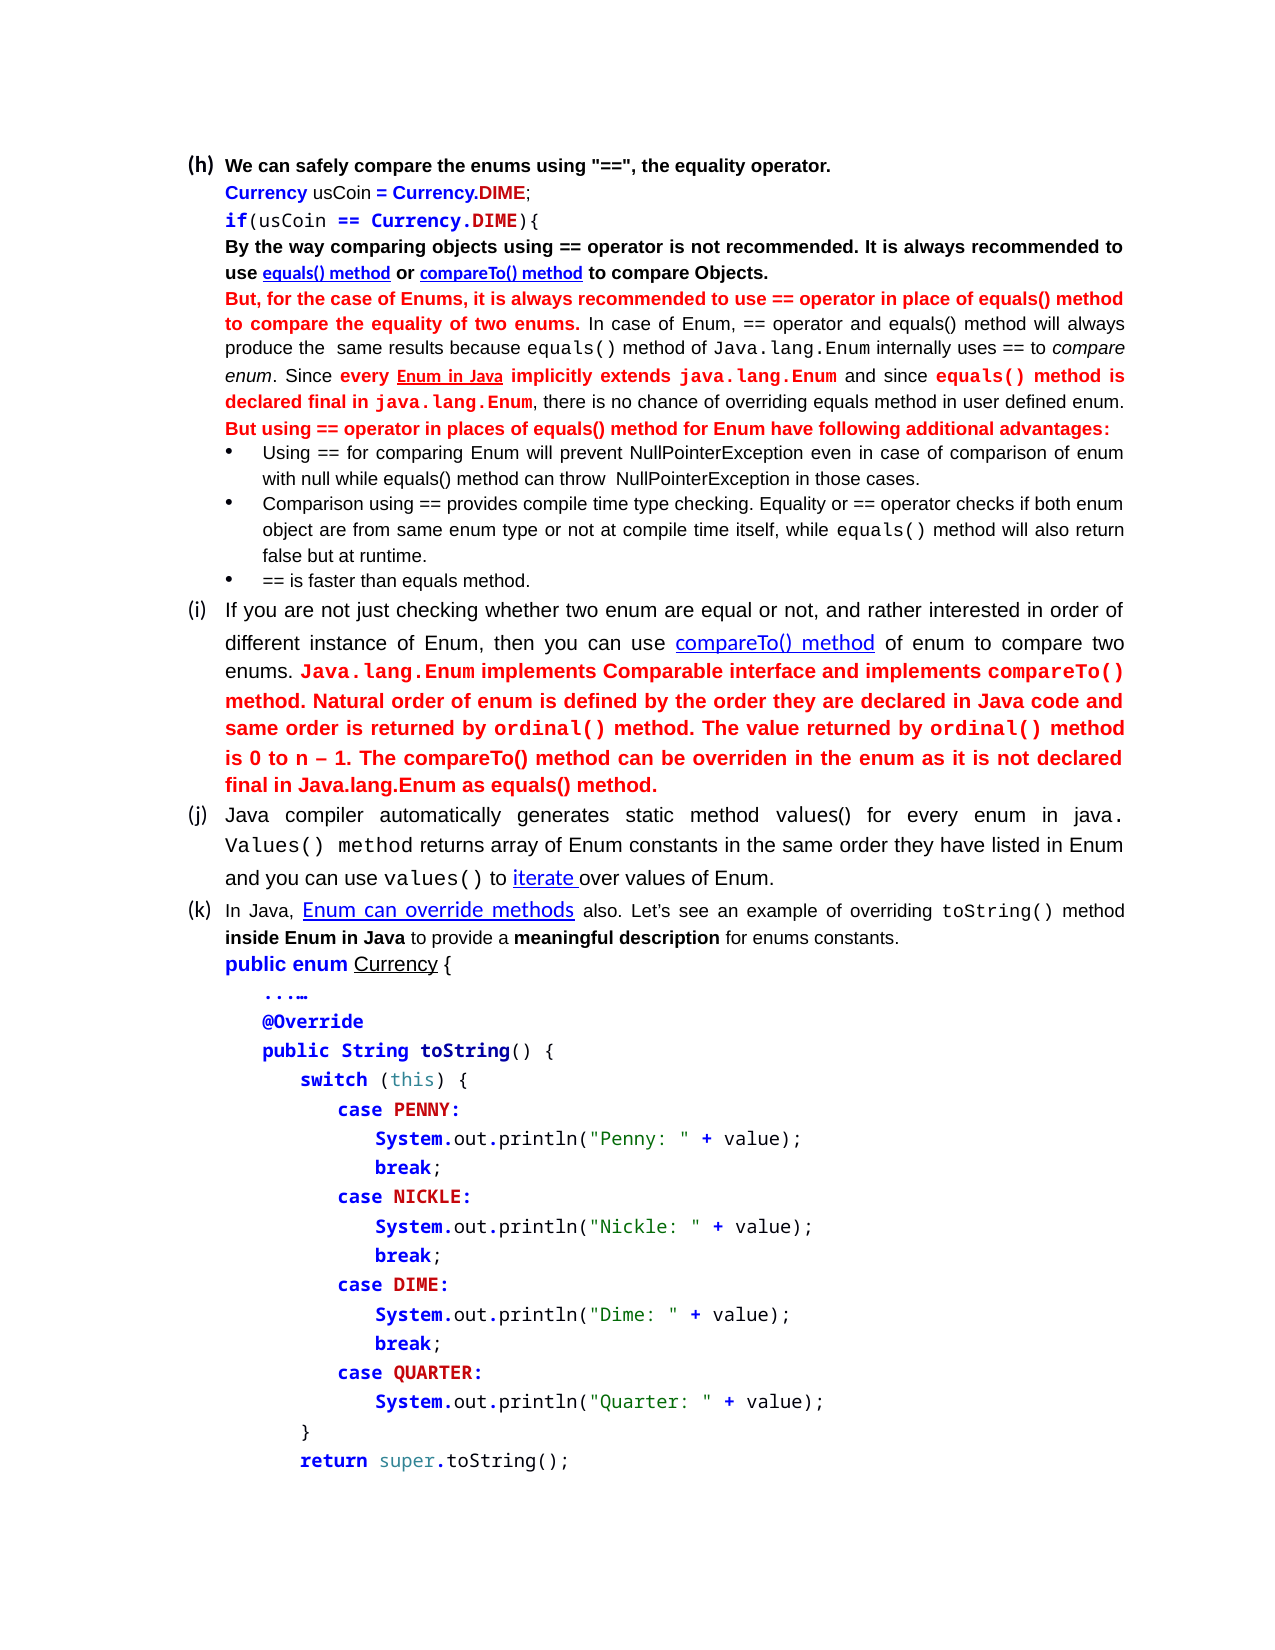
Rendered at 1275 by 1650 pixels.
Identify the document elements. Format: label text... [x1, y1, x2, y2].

list Using == for comparing Enum will prevent NullPointerException even in case of comparison of enum with null while equals() method can throw NullPointerException in those cases. [225, 442, 1125, 489]
list break; [337, 1242, 1125, 1268]
list break; [337, 1154, 1125, 1180]
list } [262, 1418, 1125, 1443]
list System.out.println("Quarter: " + value); [337, 1389, 1125, 1414]
list In Java, Enum can override methods also. Let’s see an example of overriding toString() method inside Enum in Java to provide a meaningful description for enums constants. [187, 895, 1125, 948]
list public enum Currency { [187, 951, 1125, 975]
list ...… [225, 979, 1125, 1004]
list Comparison using == provides compile time type checking. Equality or == operator checks if both enum object are from same enum type or not at compile time itself, while equals() method will also return false but at runtime. [225, 493, 1125, 566]
list System.out.println("Nickle: " + value); [337, 1213, 1125, 1239]
list case PENNY: [300, 1096, 1125, 1122]
list We can safely compare the enums using "==", the equality operator. [187, 150, 1125, 178]
list public String toString() { [225, 1037, 1125, 1063]
list == is faster than equals method. [225, 570, 1125, 592]
list return super.toString(); [262, 1447, 1125, 1473]
list break; [337, 1330, 1125, 1356]
list case QUARTER: [300, 1359, 1125, 1385]
list @Override [225, 1008, 1125, 1034]
list Currency usCoin = Currency.DIME; [187, 182, 1125, 204]
list Java compiler automatically generates static method values() for every enum in java. Values() method returns array of Enum constants in the same order they have listed in Enum and you can use values() to iterate over values of Enum. [187, 801, 1125, 891]
list case DIME: [300, 1272, 1125, 1297]
list System.out.println("Dime: " + value); [337, 1301, 1125, 1326]
list switch (this) { [262, 1067, 1125, 1092]
list System.out.println("Penny: " + value); [337, 1125, 1125, 1151]
list case NICKLE: [300, 1184, 1125, 1209]
list if(usCoin == Currency.DIME){ [187, 207, 1125, 232]
list By the way comparing objects using == operator is not recommended. It is always recommended to use equals() method or compareTo() method to compare Objects. [187, 236, 1125, 284]
list But, for the case of Enums, it is always recommended to use == operator in place of equals() method to compare the equality of two enums. In case of Enum, == operator and equals() method will always produce the same results because equals() method of Java.lang.Enum internally uses == to compare enum. Since every Enum in Java implicitly extends java.lang.Enum and since equals() method is declared final in java.lang.Enum, there is no chance of overriding equals method in user defined enum. But using == operator in places of equals() method for Enum have following additional advantages: [187, 288, 1125, 439]
list If you are not just checking whether two enum are equal or not, and rather interested in order of different instance of Enum, then you can use compareTo() method of enum to compare two enums. Java.lang.Enum implements Comparable interface and implements compareTo() method. Natural order of enum is defined by the order they are declared in Java code and same order is returned by ordinal() method. The value returned by ordinal() method is 0 to n – 1. The compareTo() method can be overriden in the enum as it is not declared final in Java.lang.Enum as equals() method. [187, 596, 1125, 797]
